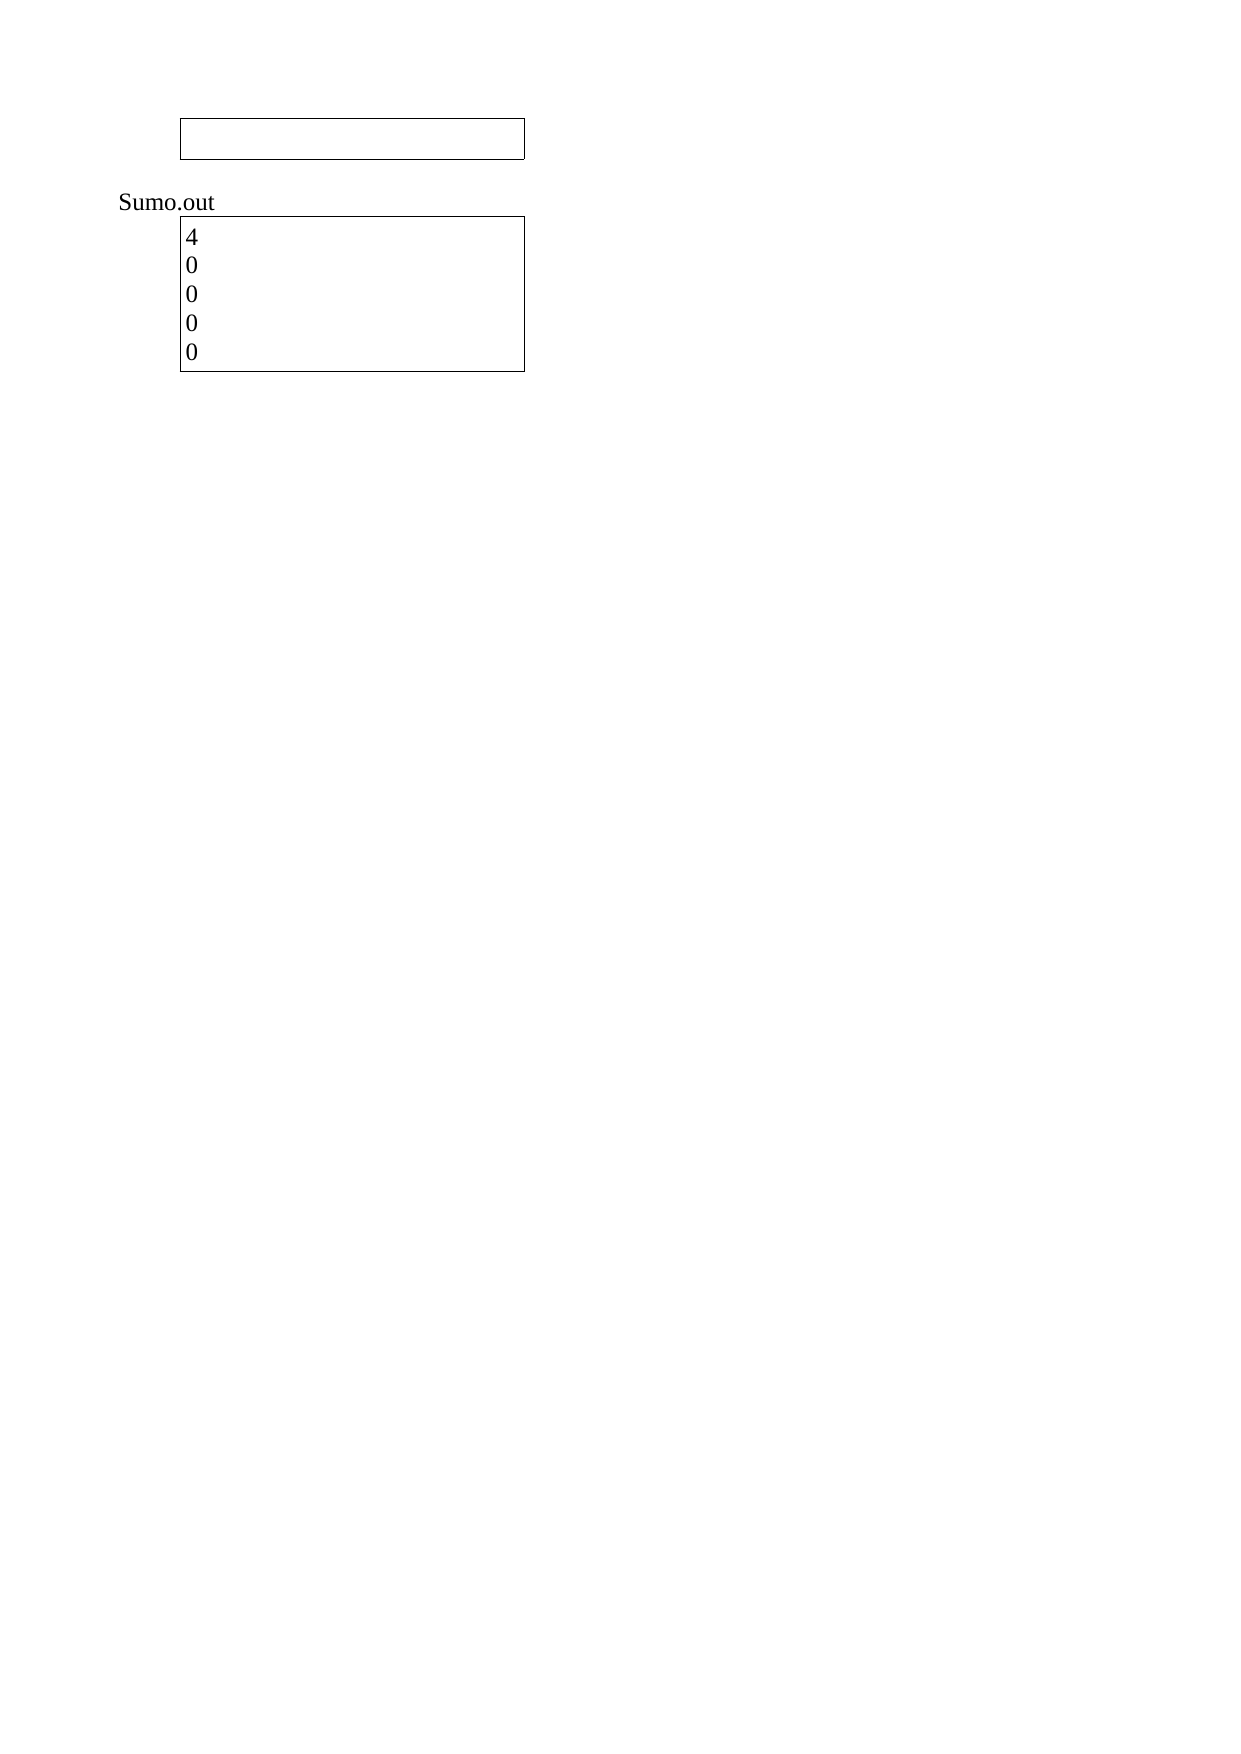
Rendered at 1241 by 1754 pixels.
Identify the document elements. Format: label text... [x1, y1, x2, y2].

table_cell [181, 119, 524, 158]
table_header 4 0 0 0 0 [181, 217, 524, 371]
text Sumo.out [118, 187, 1122, 216]
